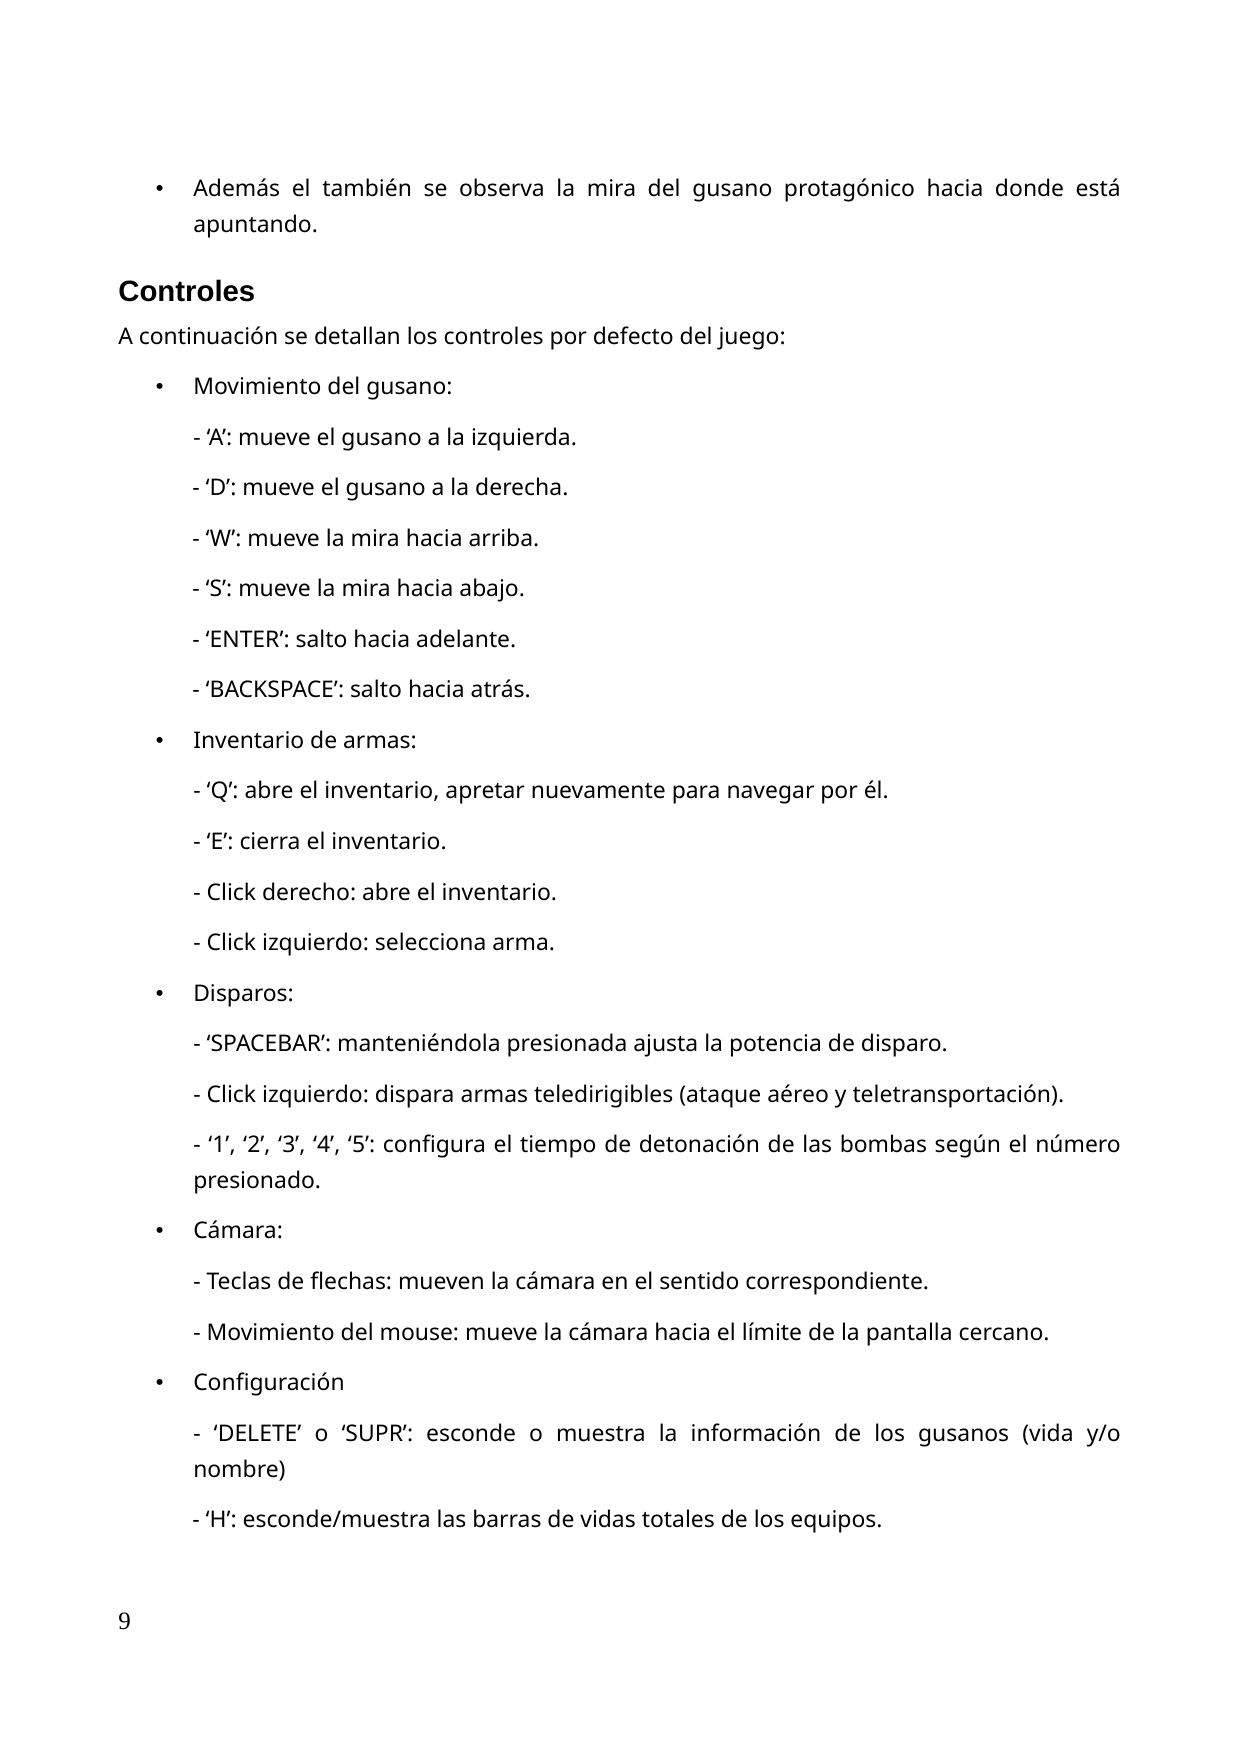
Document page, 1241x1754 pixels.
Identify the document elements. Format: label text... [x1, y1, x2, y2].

list Cámara: [156, 1214, 1122, 1246]
list - ‘E’: cierra el inventario. [156, 825, 1122, 856]
text A continuación se detallan los controles por defecto del juego: [118, 320, 1122, 351]
text - ‘W’: mueve la mira hacia arriba. [118, 522, 1122, 553]
list - ‘Q’: abre el inventario, apretar nuevamente para navegar por él. [156, 774, 1122, 806]
subtitle Controles [118, 273, 1122, 307]
list Inventario de armas: [156, 724, 1122, 755]
list - Click izquierdo: dispara armas teledirigibles (ataque aéreo y teletransportación). [156, 1077, 1122, 1109]
text - ‘ENTER’: salto hacia adelante. [118, 623, 1122, 654]
list Disparos: [156, 976, 1122, 1008]
list - ‘DELETE’ o ‘SUPR’: esconde o muestra la información de los gusanos (vida y/o nombre) [156, 1417, 1122, 1484]
text - ‘H’: esconde/muestra las barras de vidas totales de los equipos. [118, 1503, 1122, 1534]
list - Movimiento del mouse: mueve la cámara hacia el límite de la pantalla cercano. [156, 1316, 1122, 1347]
list - Teclas de flechas: mueven la cámara en el sentido correspondiente. [156, 1265, 1122, 1296]
list Configuración [156, 1366, 1122, 1397]
list - Click derecho: abre el inventario. [156, 875, 1122, 907]
list Además el también se observa la mira del gusano protagónico hacia donde está apuntando. [156, 172, 1122, 239]
text - ‘BACKSPACE’: salto hacia atrás. [118, 673, 1122, 704]
list - ‘A’: mueve el gusano a la izquierda. [156, 421, 1122, 452]
list - ‘SPACEBAR’: manteniéndola presionada ajusta la potencia de disparo. [156, 1027, 1122, 1058]
list - Click izquierdo: selecciona arma. [156, 926, 1122, 957]
list - ‘1’, ‘2’, ‘3’, ‘4’, ‘5’: configura el tiempo de detonación de las bombas según el número presionado. [156, 1128, 1122, 1195]
text - ‘S’: mueve la mira hacia abajo. [118, 572, 1122, 603]
text - ‘D’: mueve el gusano a la derecha. [118, 471, 1122, 502]
list Movimiento del gusano: [156, 370, 1122, 401]
